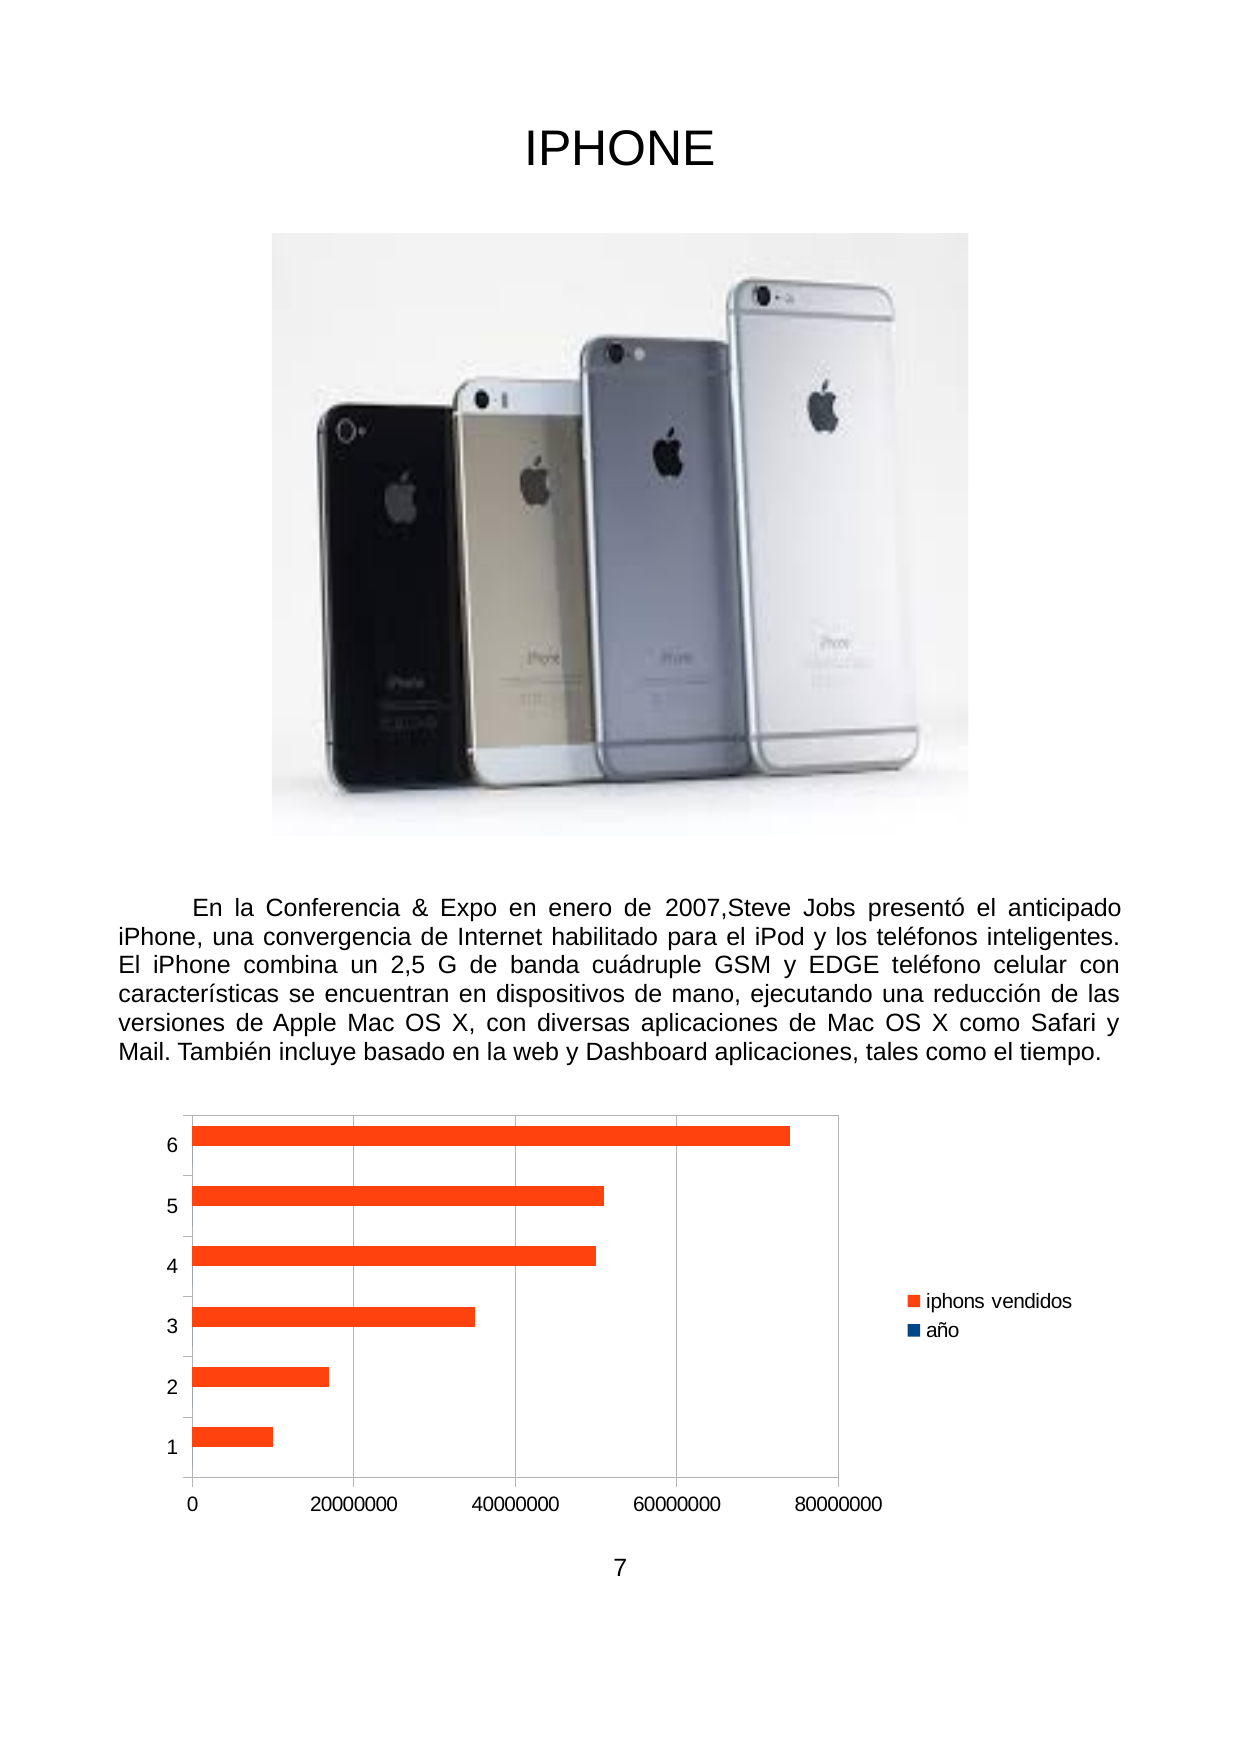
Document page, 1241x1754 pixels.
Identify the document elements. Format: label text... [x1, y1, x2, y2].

text En la Conferencia & Expo en enero de 2007,Steve Jobs presentó el anticipado iPhone, una convergencia de Internet habilitado para el iPod y los teléfonos inteligentes. El iPhone combina un 2,5 G de banda cuádruple GSM y EDGE teléfono celular con características se encuentran en dispositivos de mano, ejecutando una reducción de las versiones de Apple Mac OS X, con diversas aplicaciones de Mac OS X como Safari y Mail. También incluye basado en la web y Dashboard aplicaciones, tales como el tiempo. [118, 893, 1122, 1065]
picture [271, 233, 969, 836]
text 7 [118, 1553, 1122, 1582]
text IPHONE [118, 118, 1122, 176]
